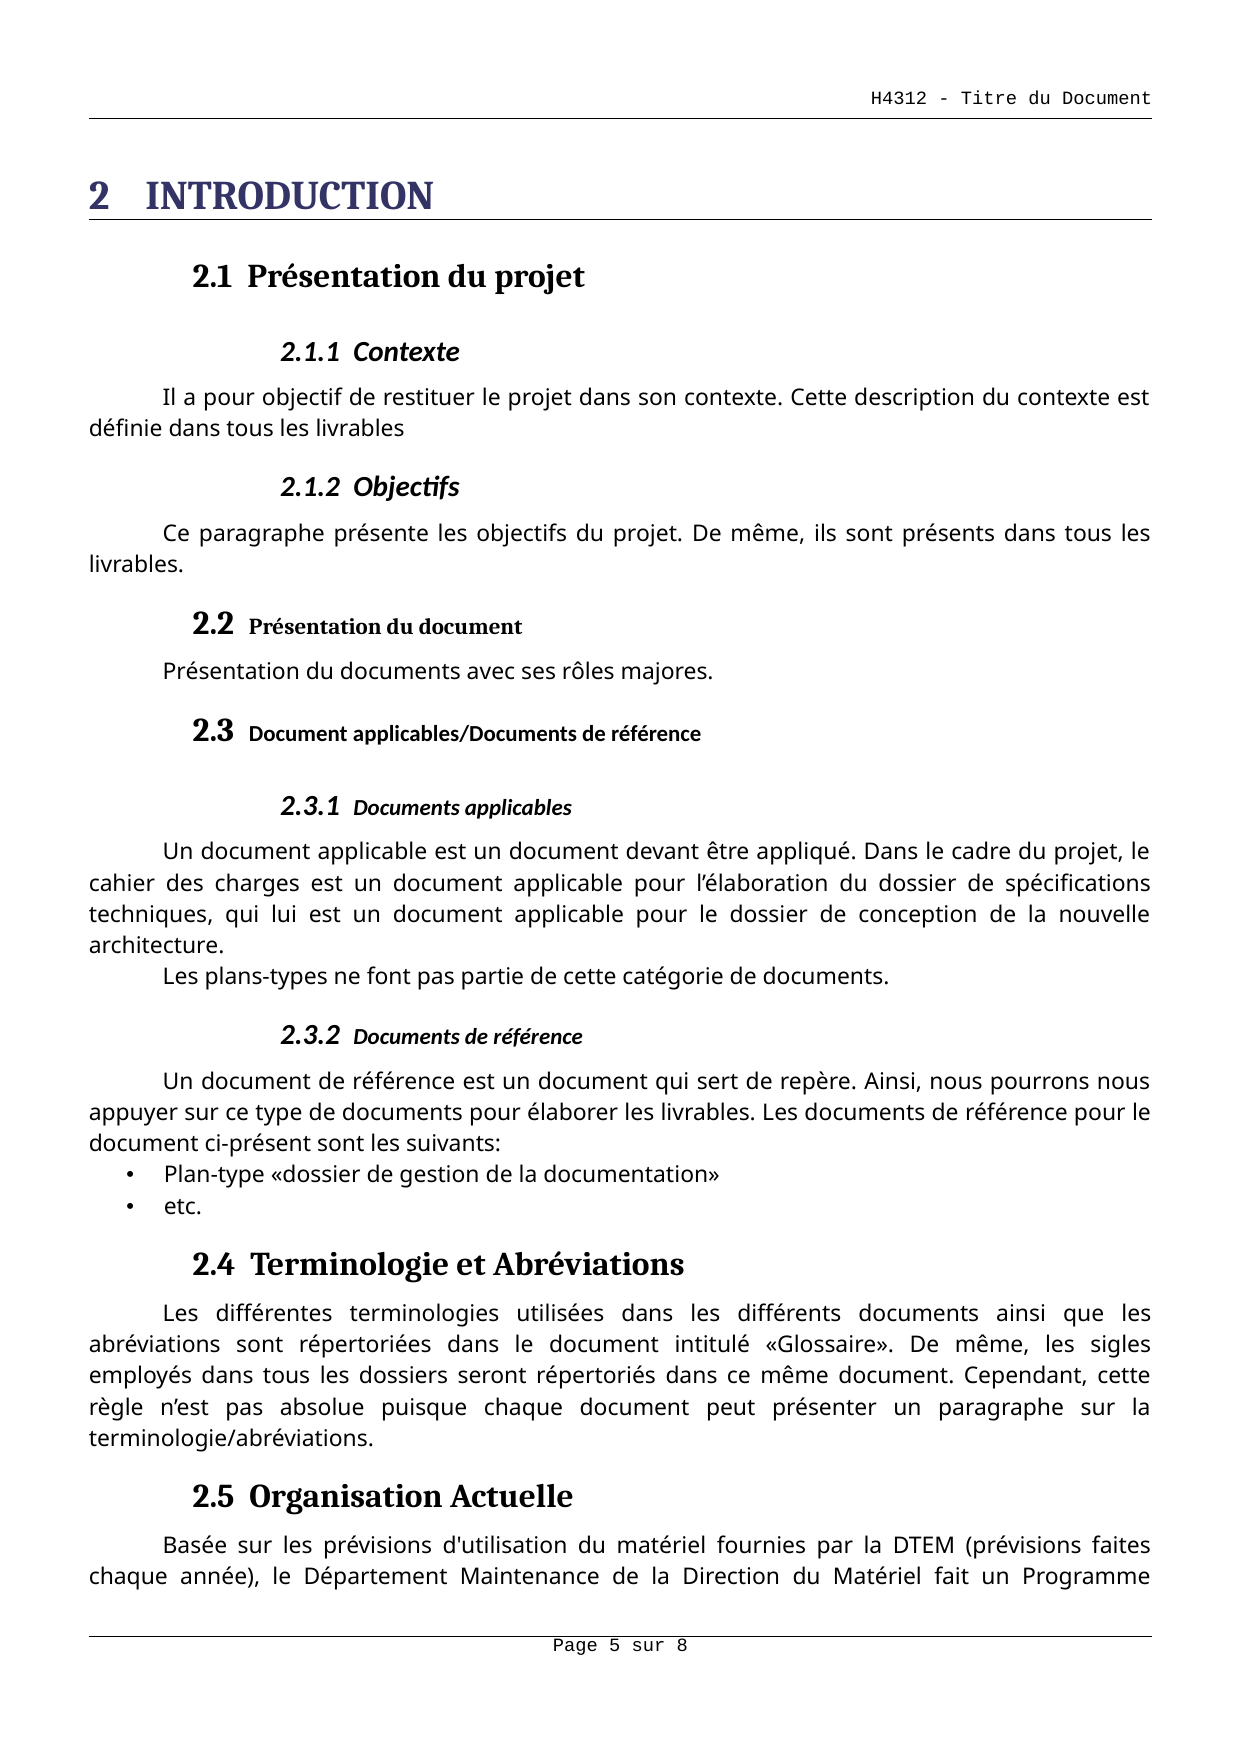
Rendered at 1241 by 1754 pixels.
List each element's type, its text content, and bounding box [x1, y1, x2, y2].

text Les différentes terminologies utilisées dans les différents documents ainsi que les abréviations sont répertoriées dans le document intitulé «Glossaire». De même, les sigles employés dans tous les dossiers seront répertoriés dans ce même document. Cependant, cette règle n’est pas absolue puisque chaque document peut présenter un paragraphe sur la terminologie/abréviations. [88, 1297, 1152, 1453]
subtitle Organisation Actuelle [133, 1478, 1152, 1516]
list Plan-type «dossier de gestion de la documentation» [126, 1158, 1152, 1189]
subtitle Document applicables/Documents de référence [133, 711, 1152, 749]
text Il a pour objectif de restituer le projet dans son contexte. Cette description du contexte est définie dans tous les livrables [88, 381, 1152, 443]
text Présentation du documents avec ses rôles majores. [88, 655, 1152, 686]
list etc. [126, 1189, 1152, 1221]
subtitle Contexte [280, 333, 1152, 368]
subtitle Objectifs [280, 468, 1152, 504]
subtitle Terminologie et Abréviations [133, 1246, 1152, 1284]
subtitle Présentation du projet [133, 257, 1152, 295]
subtitle Présentation du document [133, 604, 1152, 642]
text Ce paragraphe présente les objectifs du projet. De même, ils sont présents dans tous les livrables. [88, 517, 1152, 579]
subtitle Introduction [88, 172, 1152, 219]
subtitle Documents de référence [280, 1016, 1152, 1052]
text Un document de référence est un document qui sert de repère. Ainsi, nous pourrons nous appuyer sur ce type de documents pour élaborer les livrables. Les documents de référence pour le document ci-présent sont les suivants: [88, 1064, 1152, 1158]
text Les plans-types ne font pas partie de cette catégorie de documents. [88, 960, 1152, 991]
subtitle Documents applicables [280, 787, 1152, 823]
text Un document applicable est un document devant être appliqué. Dans le cadre du projet, le cahier des charges est un document applicable pour l’élaboration du dossier de spécifications techniques, qui lui est un document applicable pour le dossier de conception de la nouvelle architecture. [88, 835, 1152, 960]
text Basée sur les prévisions d'utilisation du matériel fournies par la DTEM (prévisions faites chaque année), le Département Maintenance de la Direction du Matériel fait un Programme [88, 1529, 1152, 1591]
